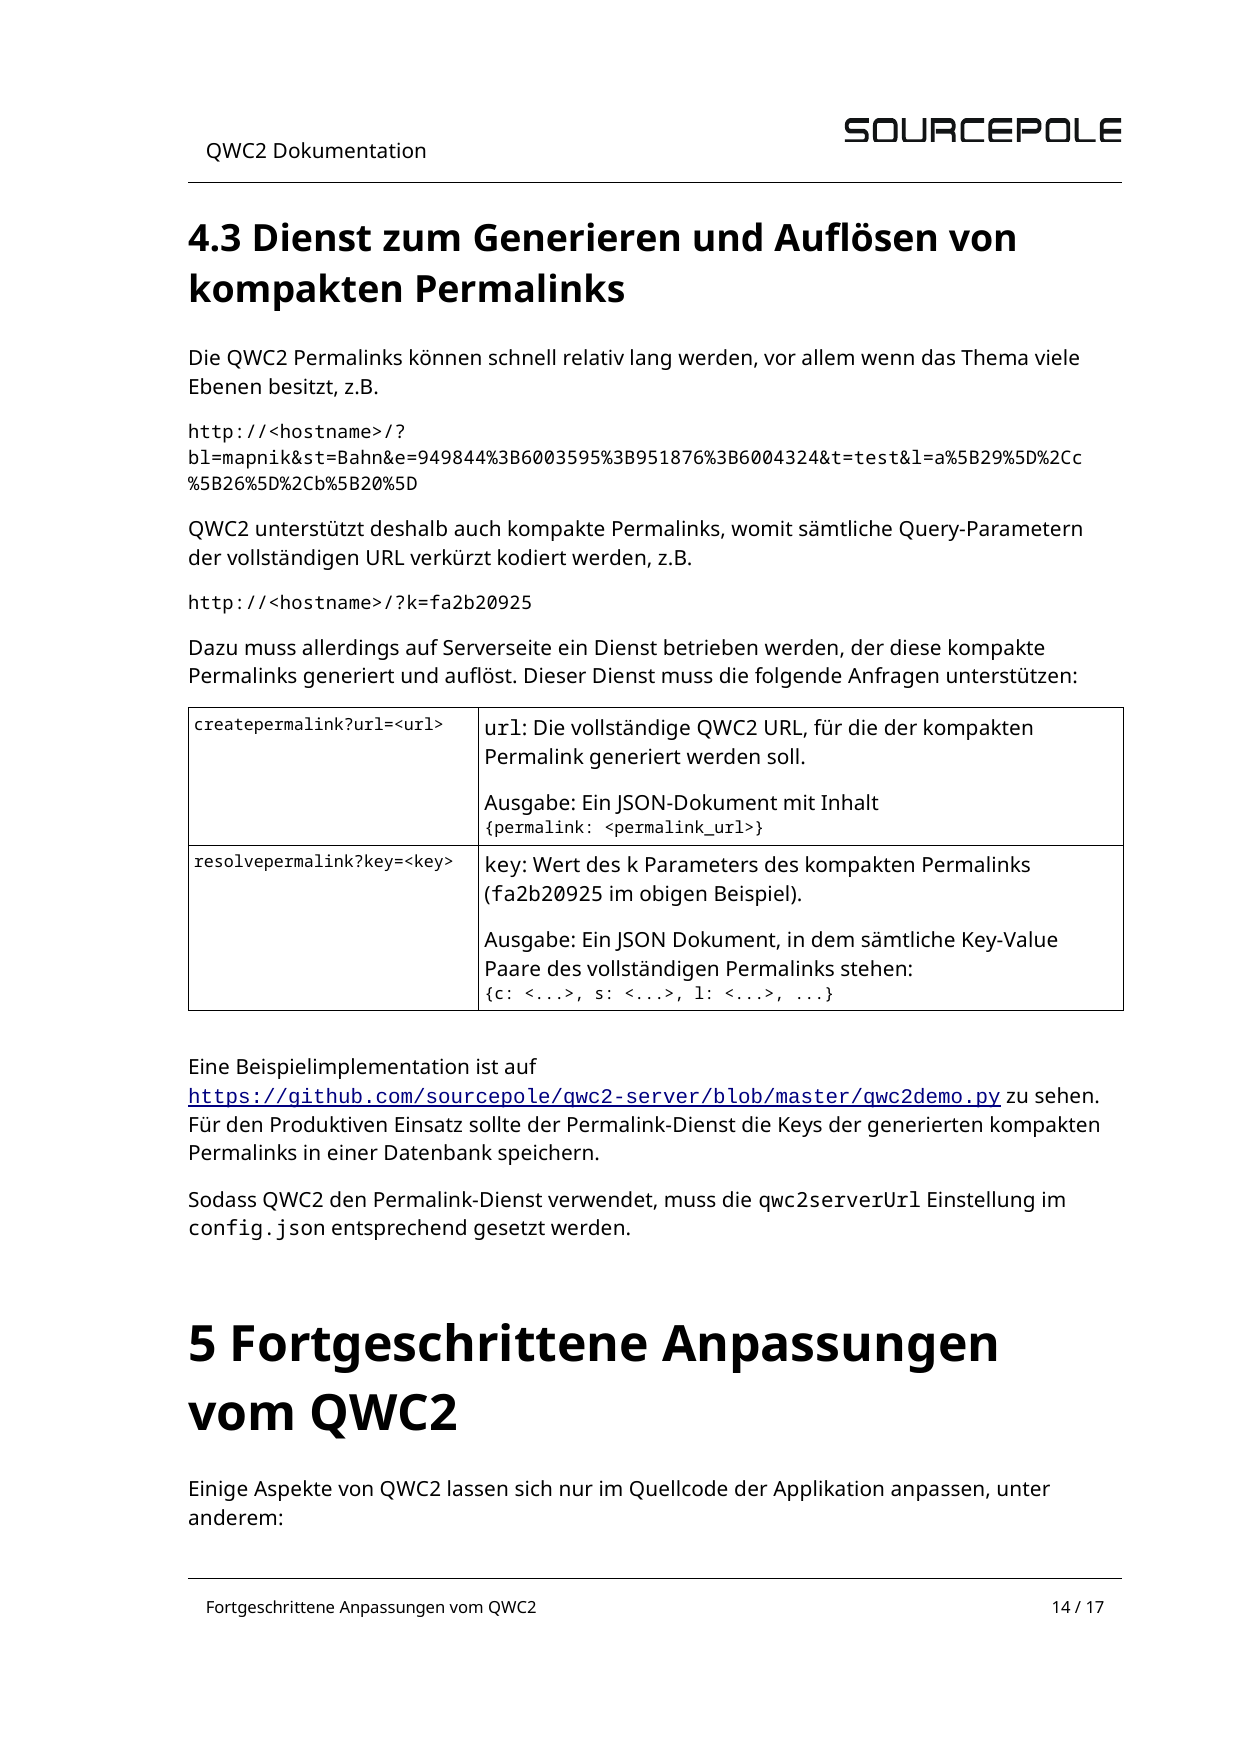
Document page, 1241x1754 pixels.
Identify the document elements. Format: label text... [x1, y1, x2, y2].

table_cell resolvepermalink?key=<key> [189, 846, 478, 1010]
text Die QWC2 Permalinks können schnell relativ lang werden, vor allem wenn das Thema viele Ebenen besitzt, z.B. [188, 343, 1122, 400]
text Einige Aspekte von QWC2 lassen sich nur im Quellcode der Applikation anpassen, unter anderem: [188, 1474, 1122, 1531]
table_header createpermalink?url=<url> [189, 708, 478, 845]
subtitle Dienst zum Generieren und Auflösen von kompakten Permalinks [188, 212, 1122, 314]
subtitle Fortgeschrittene Anpassungen vom QWC2 [188, 1308, 1122, 1444]
text QWC2 unterstützt deshalb auch kompakte Permalinks, womit sämtliche Query-Parametern der vollständigen URL verkürzt kodiert werden, z.B. [188, 514, 1122, 571]
table_cell key: Wert des k Parameters des kompakten Permalinks (fa2b20925 im obigen Beispiel). Ausgabe: Ein JSON Dokument, in dem sämtliche Key-Value Paare des vollständigen Permalinks stehen: {c: <...>, s: <...>, l: <...>, ...} [479, 846, 1123, 1010]
text Eine Beispielimplementation ist auf https://github.com/sourcepole/qwc2-server/blob/master/qwc2demo.py zu sehen. Für den Produktiven Einsatz sollte der Permalink-Dienst die Keys der generierten kompakten Permalinks in einer Datenbank speichern. [188, 1052, 1122, 1167]
text http://<hostname>/?bl=mapnik&st=Bahn&e=949844%3B6003595%3B951876%3B6004324&t=test&l=a%5B29%5D%2Cc%5B26%5D%2Cb%5B20%5D [188, 418, 1122, 496]
text Dazu muss allerdings auf Serverseite ein Dienst betrieben werden, der diese kompakte Permalinks generiert und auflöst. Dieser Dienst muss die folgende Anfragen unterstützen: [188, 632, 1122, 689]
table_header url: Die vollständige QWC2 URL, für die der kompakten Permalink generiert werden soll. Ausgabe: Ein JSON-Dokument mit Inhalt {permalink: <permalink_url>} [479, 708, 1123, 845]
text Sodass QWC2 den Permalink-Dienst verwendet, muss die qwc2serverUrl Einstellung im config.json entsprechend gesetzt werden. [188, 1184, 1122, 1242]
text http://<hostname>/?k=fa2b20925 [188, 589, 1122, 615]
